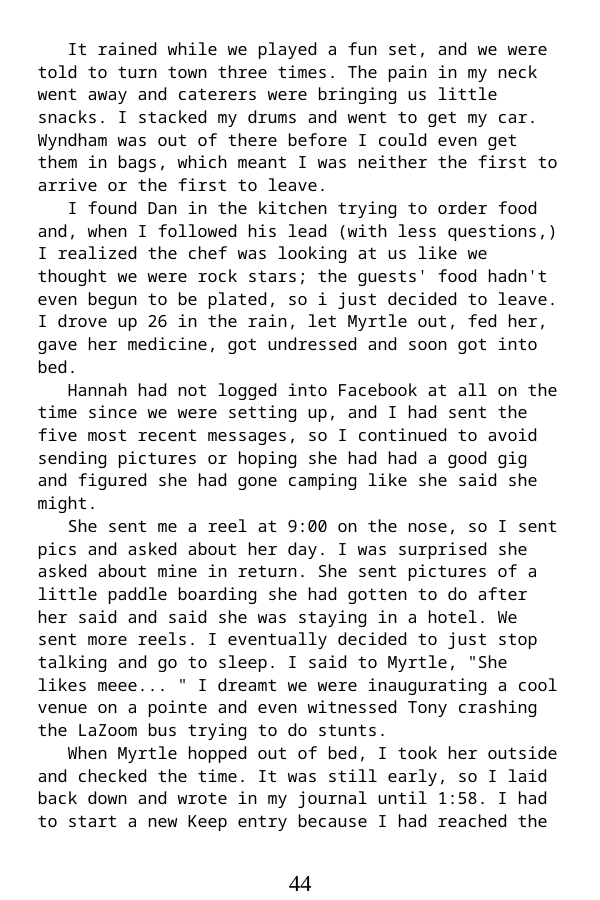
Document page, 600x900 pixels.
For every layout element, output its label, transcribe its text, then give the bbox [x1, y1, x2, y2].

text She sent me a reel at 9:00 on the nose, so I sent pics and asked about her day. I was surprised she asked about mine in return. She sent pictures of a little paddle boarding she had gotten to do after her said and said she was staying in a hotel. We sent more reels. I eventually decided to just stop talking and go to sleep. I said to Myrtle, "She likes meee... " I dreamt we were inaugurating a cool venue on a pointe and even witnessed Tony crashing the LaZoom bus trying to do stunts. [37, 514, 562, 741]
text I found Dan in the kitchen trying to order food and, when I followed his lead (with less questions,) I realized the chef was looking at us like we thought we were rock stars; the guests' food hadn't even begun to be plated, so i just decided to leave. I drove up 26 in the rain, let Myrtle out, fed her, gave her medicine, got undressed and soon got into bed. [37, 196, 562, 378]
text It rained while we played a fun set, and we were told to turn town three times. The pain in my neck went away and caterers were bringing us little snacks. I stacked my drums and went to get my car. Wyndham was out of there before I could even get them in bags, which meant I was neither the first to arrive or the first to leave. [37, 37, 562, 196]
text Hannah had not logged into Facebook at all on the time since we were setting up, and I had sent the five most recent messages, so I continued to avoid sending pictures or hoping she had had a good gig and figured she had gone camping like she said she might. [37, 378, 562, 514]
text When Myrtle hopped out of bed, I took her outside and checked the time. It was still early, so I laid back down and wrote in my journal until 1:58. I had to start a new Keep entry because I had reached the [37, 741, 562, 832]
